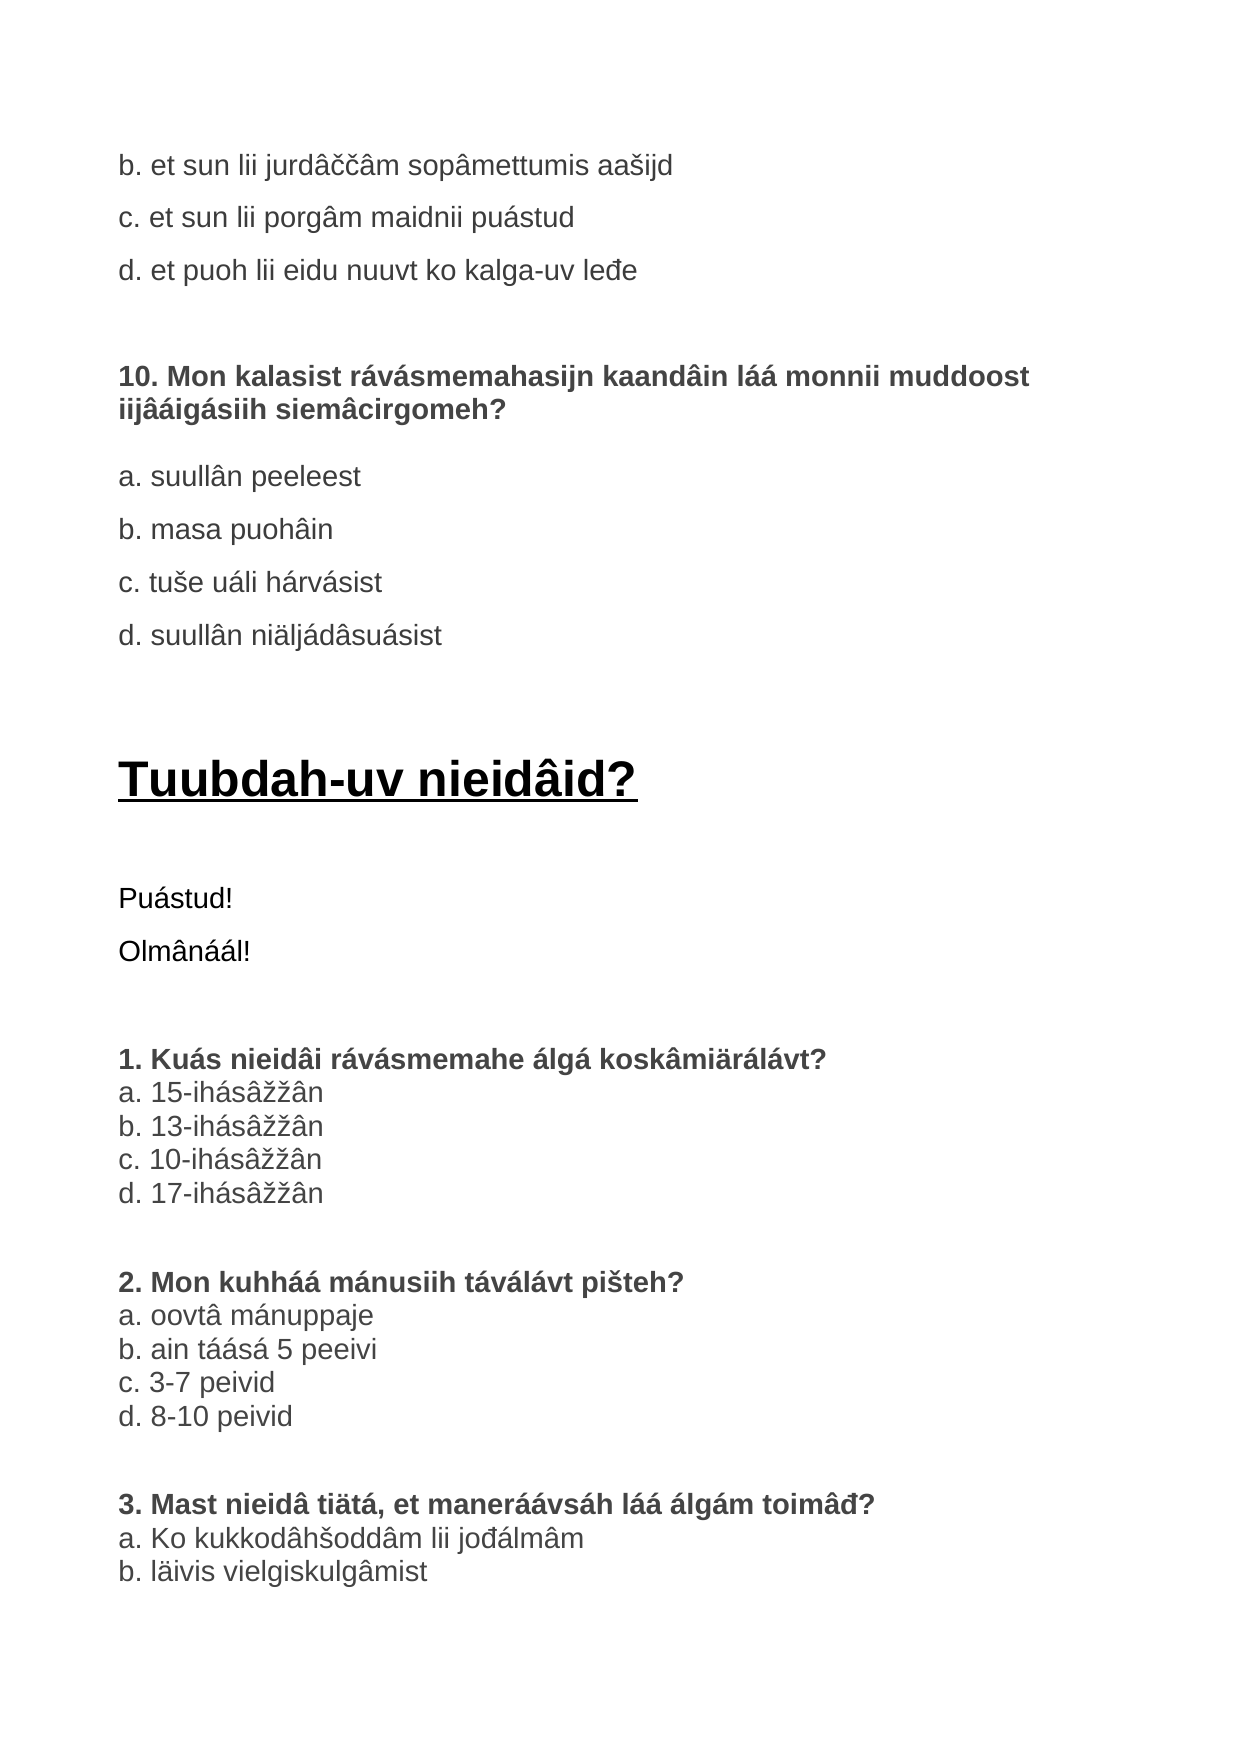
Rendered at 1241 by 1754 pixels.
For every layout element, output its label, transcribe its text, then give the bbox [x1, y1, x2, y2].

text d. 8-10 peivid [118, 1399, 1122, 1432]
text c. tuše uáli hárvásist [118, 565, 1122, 599]
text b. et sun lii jurdâččâm sopâmettumis aašijd [118, 148, 1122, 181]
text c. et sun lii porgâm maidnii puástud [118, 200, 1122, 234]
text a. oovtâ mánuppaje [118, 1298, 1122, 1332]
subtitle 10. Mon kalasist rávásmemahasijn kaandâin láá monnii muddoost iijâáigásiih siemâcirgomeh? [118, 359, 1122, 426]
text c. 3-7 peivid [118, 1365, 1122, 1399]
text a. Ko kukkodâhšoddâm lii jođálmâm [118, 1521, 1122, 1554]
text Puástud! [118, 881, 1122, 914]
text a. suullân peeleest [118, 459, 1122, 493]
text a. 15-ihásâžžân [118, 1075, 1122, 1109]
text b. masa puohâin [118, 512, 1122, 546]
text d. suullân niäljádâsuásist [118, 618, 1122, 651]
text Olmânáál! [118, 934, 1122, 967]
text d. 17-ihásâžžân [118, 1176, 1122, 1209]
text b. läivis vielgiskulgâmist [118, 1554, 1122, 1588]
text d. et puoh lii eidu nuuvt ko kalga-uv leđe [118, 253, 1122, 287]
text b. ain táásá 5 peeivi [118, 1332, 1122, 1365]
text c. 10-ihásâžžân [118, 1142, 1122, 1176]
text b. 13-ihásâžžân [118, 1109, 1122, 1142]
subtitle 2. Mon kuhháá mánusiih táválávt pišteh? [118, 1264, 1122, 1298]
text Tuubdah-uv nieidâid? [118, 749, 1122, 807]
subtitle 3. Mast nieidâ tiätá, et maneráávsáh láá álgám toimâđ? [118, 1487, 1122, 1521]
subtitle 1. Kuás nieidâi rávásmemahe álgá koskâmiärálávt? [118, 1042, 1122, 1075]
